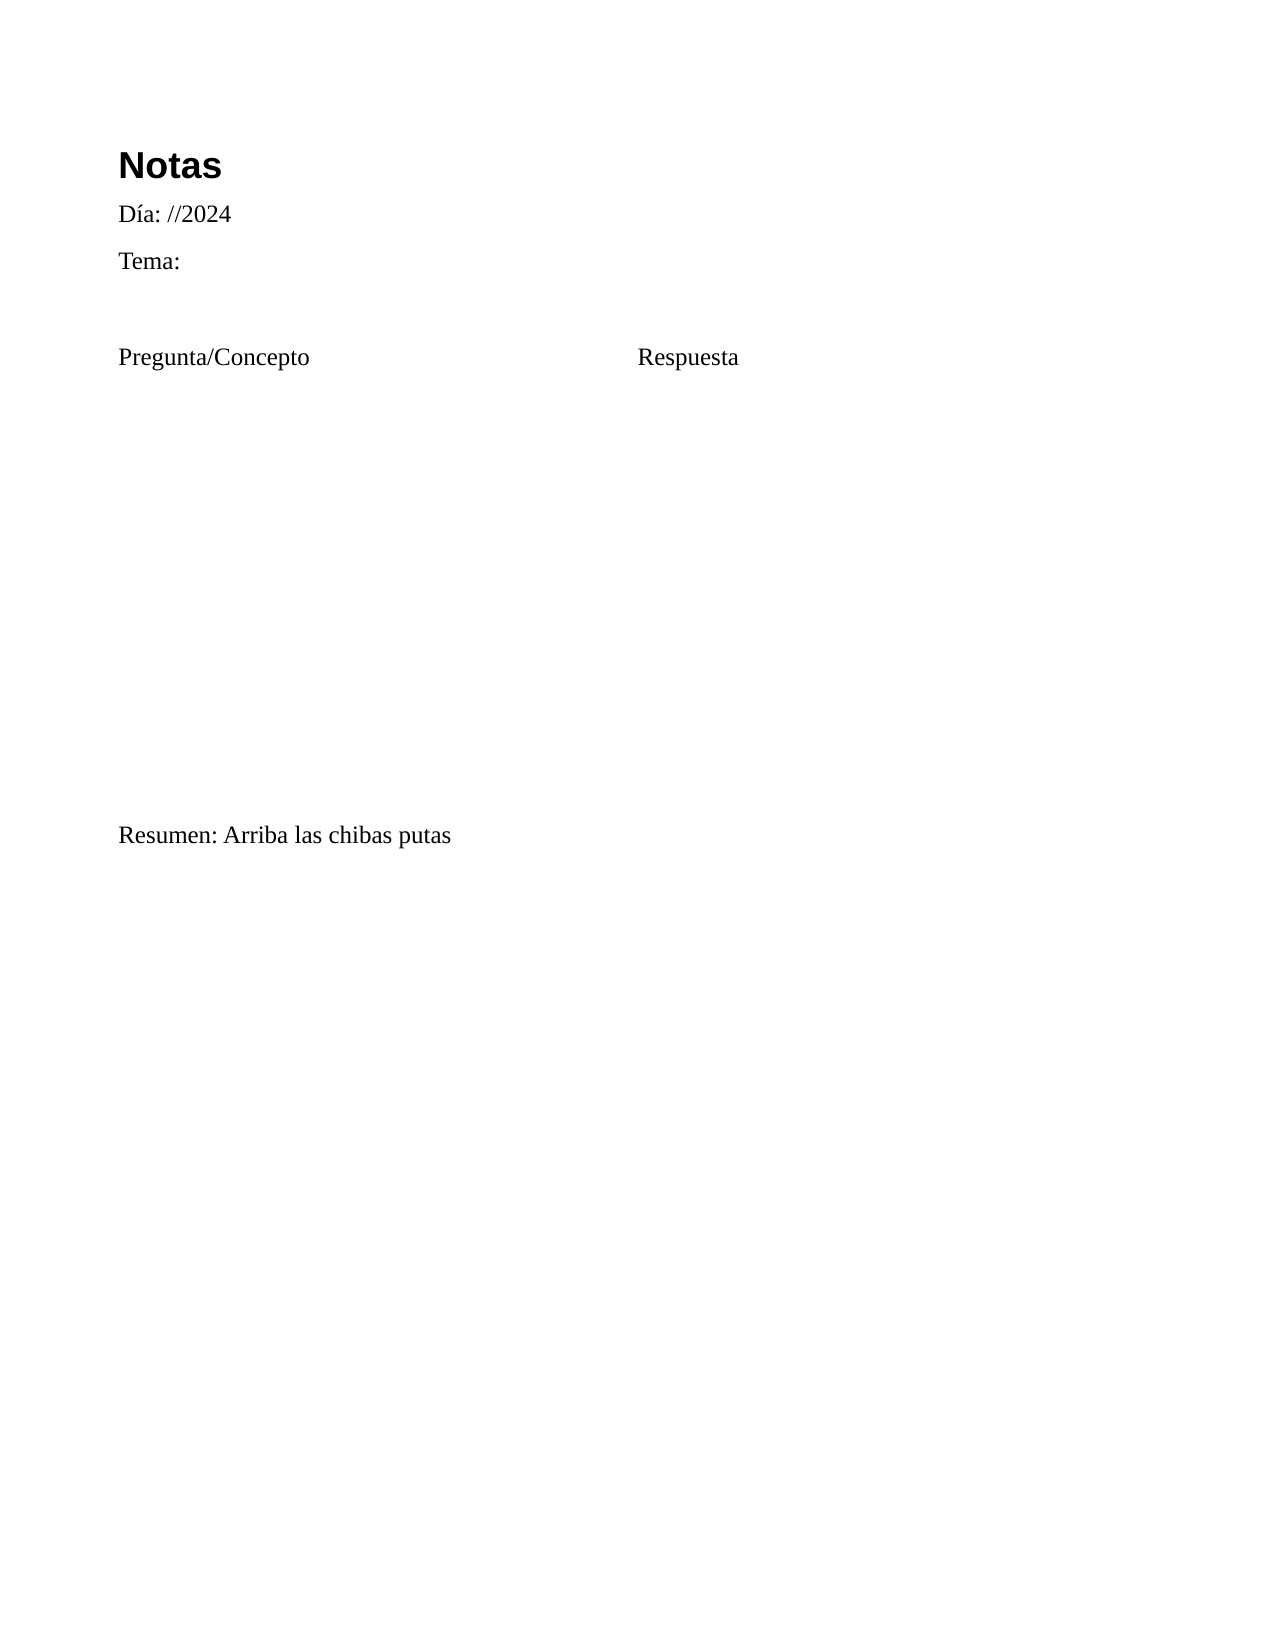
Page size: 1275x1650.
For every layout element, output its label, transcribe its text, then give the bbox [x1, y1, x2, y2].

table_header Respuesta [638, 342, 1157, 370]
table_cell [638, 744, 1157, 773]
table_cell [118, 629, 637, 658]
table_cell [118, 543, 637, 572]
table_cell [118, 370, 637, 399]
table_cell [118, 514, 637, 543]
text Resumen: Arriba las chibas putas [118, 820, 1157, 849]
table_cell [118, 715, 637, 744]
table_header Pregunta/Concepto [118, 342, 637, 370]
table_cell [118, 658, 637, 687]
table_cell [638, 600, 1157, 629]
table_cell [638, 629, 1157, 658]
table_cell [118, 399, 637, 428]
table_cell [118, 744, 637, 773]
table_cell [118, 428, 637, 457]
table_cell [118, 485, 637, 514]
subtitle Notas [118, 143, 1157, 186]
table_cell [638, 572, 1157, 600]
table_cell [638, 658, 1157, 687]
table_cell [638, 514, 1157, 543]
table_cell [638, 457, 1157, 485]
table_cell [638, 715, 1157, 744]
table_cell [638, 428, 1157, 457]
table_cell [638, 399, 1157, 428]
table_cell [638, 543, 1157, 572]
table_cell [118, 687, 637, 715]
table_cell [638, 687, 1157, 715]
text Día: //2024 [118, 199, 1157, 227]
table_cell [638, 370, 1157, 399]
table_cell [638, 485, 1157, 514]
table_cell [118, 457, 637, 485]
table_cell [118, 600, 637, 629]
table_cell [118, 572, 637, 600]
text Tema: [118, 246, 1157, 275]
